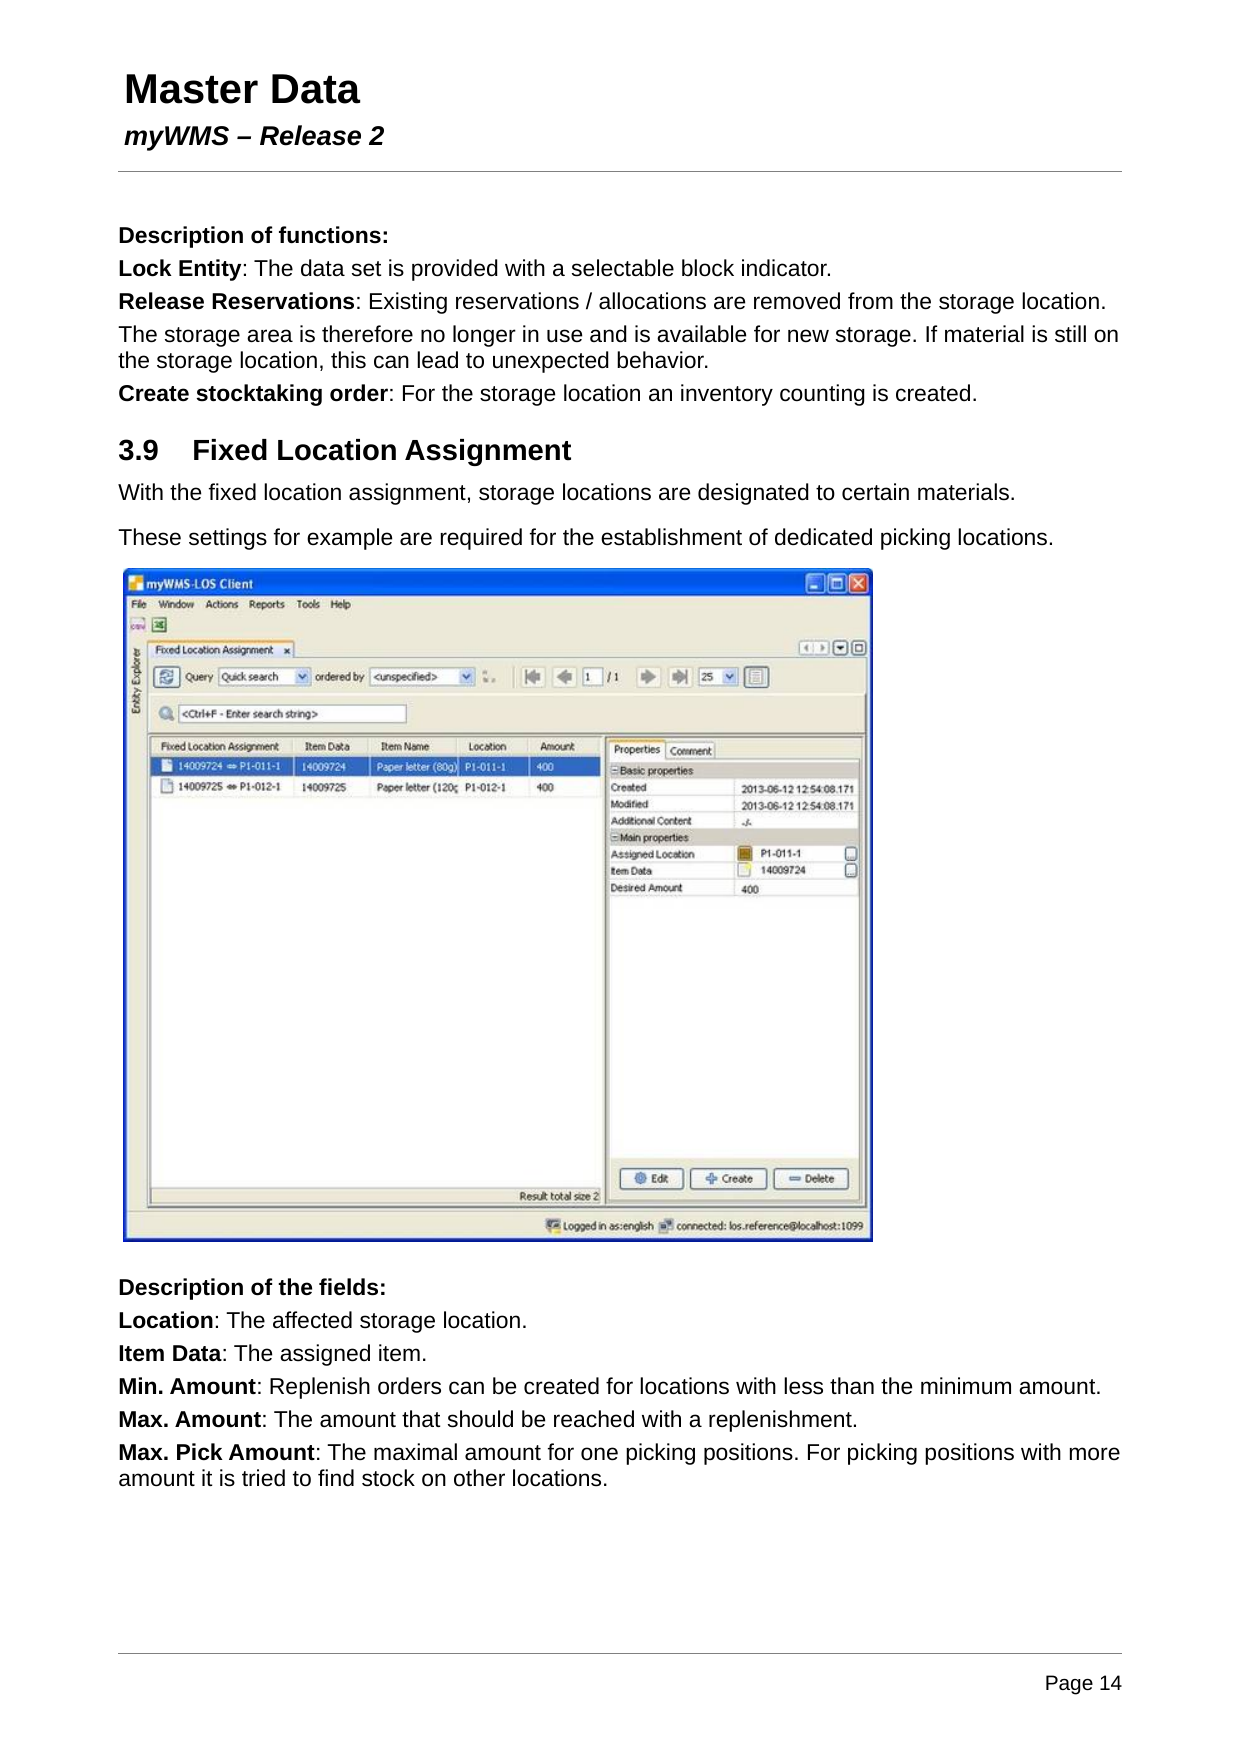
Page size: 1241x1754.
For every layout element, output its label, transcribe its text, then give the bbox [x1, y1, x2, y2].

subtitle Fixed Location Assignment [118, 433, 1122, 467]
text The storage area is therefore no longer in use and is available for new storage. If material is still on the storage location, this can lead to unexpected behavior. [118, 321, 1122, 373]
text Location: The affected storage location. [118, 1307, 1122, 1333]
text Lock Entity: The data set is provided with a selectable block indicator. [118, 255, 1122, 281]
text Create stocktaking order: For the storage location an inventory counting is created. [118, 380, 1122, 406]
text Max. Pick Amount: The maximal amount for one picking positions. For picking positions with more amount it is tried to find stock on other locations. [118, 1438, 1122, 1491]
picture [123, 568, 873, 1242]
text Item Data: The assigned item. [118, 1340, 1122, 1366]
text Description of the fields: [118, 1274, 1122, 1301]
text Release Reservations: Existing reservations / allocations are removed from the storage location. [118, 288, 1122, 314]
text Max. Amount: The amount that should be reached with a replenishment. [118, 1406, 1122, 1432]
text With the fixed location assignment, storage locations are designated to certain materials. [118, 479, 1122, 506]
text Description of functions: [118, 222, 1122, 248]
text Min. Amount: Replenish orders can be created for locations with less than the minimum amount. [118, 1373, 1122, 1399]
text These settings for example are required for the establishment of dedicated picking locations. [118, 524, 1122, 551]
